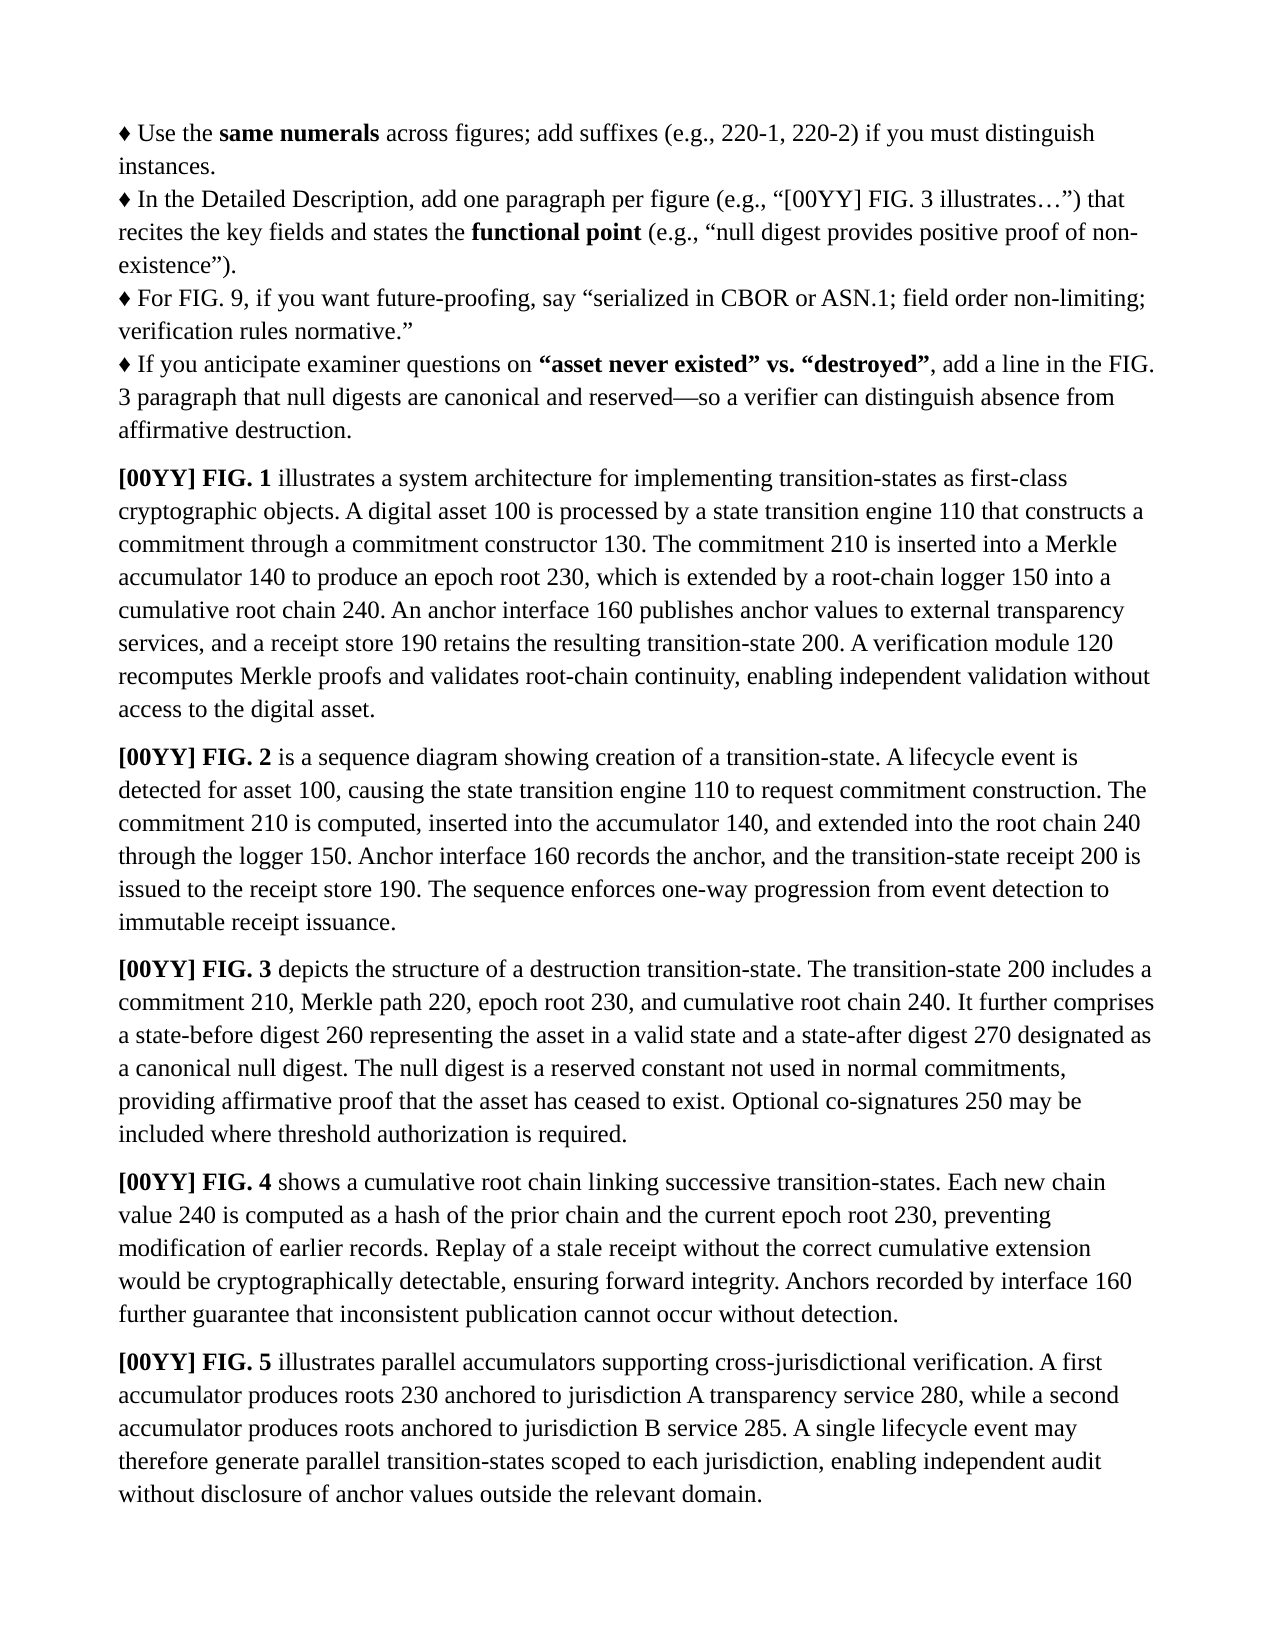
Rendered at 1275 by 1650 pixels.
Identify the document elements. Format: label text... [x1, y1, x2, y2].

text [00YY] FIG. 2 is a sequence diagram showing creation of a transition-state. A lifecycle event is detected for asset 100, causing the state transition engine 110 to request commitment construction. The commitment 210 is computed, inserted into the accumulator 140, and extended into the root chain 240 through the logger 150. Anchor interface 160 records the anchor, and the transition-state receipt 200 is issued to the receipt store 190. The sequence enforces one-way progression from event detection to immutable receipt issuance. [118, 742, 1157, 936]
text [00YY] FIG. 1 illustrates a system architecture for implementing transition-states as first-class cryptographic objects. A digital asset 100 is processed by a state transition engine 110 that constructs a commitment through a commitment constructor 130. The commitment 210 is inserted into a Merkle accumulator 140 to produce an epoch root 230, which is extended by a root-chain logger 150 into a cumulative root chain 240. An anchor interface 160 publishes anchor values to external transparency services, and a receipt store 190 retains the resulting transition-state 200. A verification module 120 recomputes Merkle proofs and validates root-chain continuity, enabling independent validation without access to the digital asset. [118, 463, 1157, 723]
text [00YY] FIG. 3 depicts the structure of a destruction transition-state. The transition-state 200 includes a commitment 210, Merkle path 220, epoch root 230, and cumulative root chain 240. It further comprises a state-before digest 260 representing the asset in a valid state and a state-after digest 270 designated as a canonical null digest. The null digest is a reserved constant not used in normal commitments, providing affirmative proof that the asset has ceased to exist. Optional co-signatures 250 may be included where threshold authorization is required. [118, 954, 1157, 1148]
text ♦ Use the same numerals across figures; add suffixes (e.g., 220-1, 220-2) if you must distinguish instances. ♦ In the Detailed Description, add one paragraph per figure (e.g., “[00YY] FIG. 3 illustrates…”) that recites the key fields and states the functional point (e.g., “null digest provides positive proof of non-existence”). ♦ For FIG. 9, if you want future-proofing, say “serialized in CBOR or ASN.1; field order non-limiting; verification rules normative.” ♦ If you anticipate examiner questions on “asset never existed” vs. “destroyed”, add a line in the FIG. 3 paragraph that null digests are canonical and reserved—so a verifier can distinguish absence from affirmative destruction. [118, 118, 1157, 444]
text [00YY] FIG. 5 illustrates parallel accumulators supporting cross-jurisdictional verification. A first accumulator produces roots 230 anchored to jurisdiction A transparency service 280, while a second accumulator produces roots anchored to jurisdiction B service 285. A single lifecycle event may therefore generate parallel transition-states scoped to each jurisdiction, enabling independent audit without disclosure of anchor values outside the relevant domain. [118, 1347, 1157, 1508]
text [00YY] FIG. 4 shows a cumulative root chain linking successive transition-states. Each new chain value 240 is computed as a hash of the prior chain and the current epoch root 230, preventing modification of earlier records. Replay of a stale receipt without the correct cumulative extension would be cryptographically detectable, ensuring forward integrity. Anchors recorded by interface 160 further guarantee that inconsistent publication cannot occur without detection. [118, 1167, 1157, 1328]
